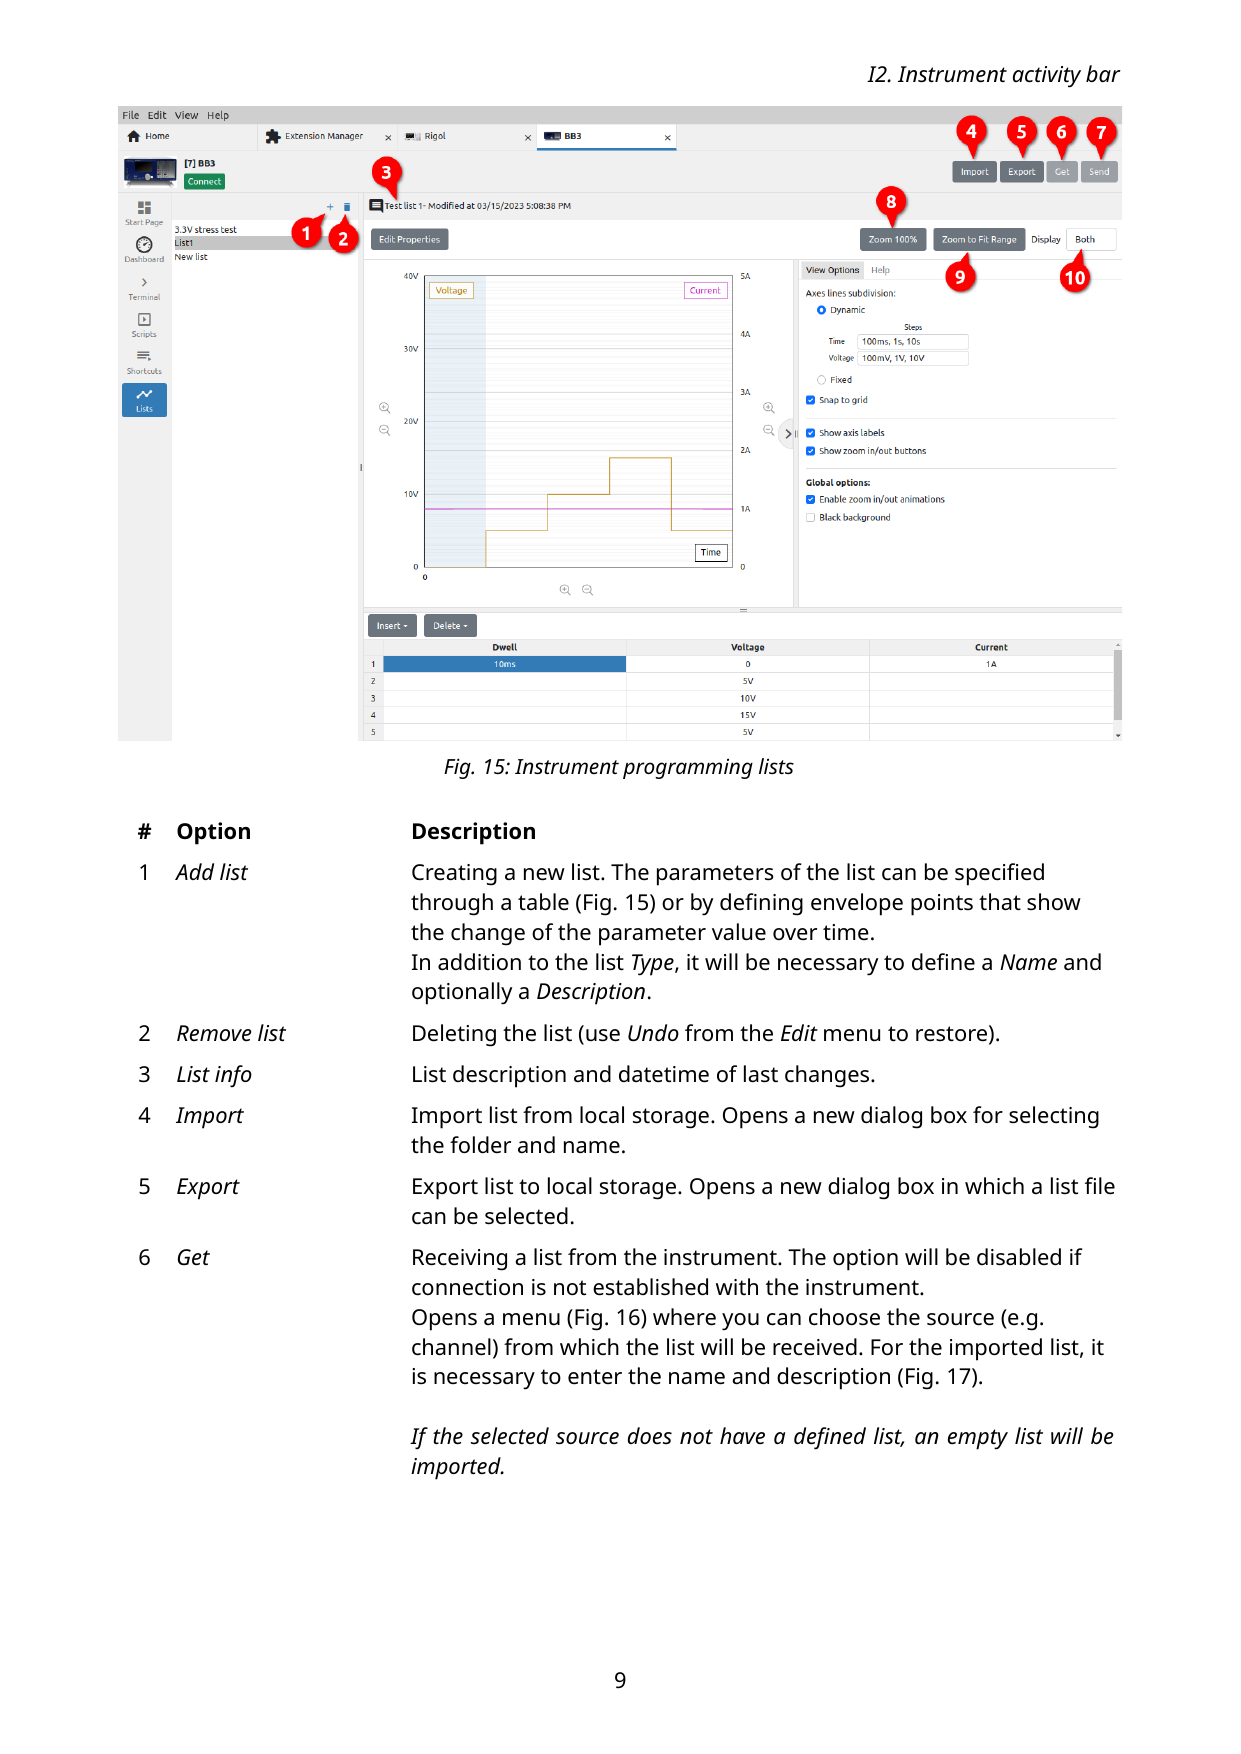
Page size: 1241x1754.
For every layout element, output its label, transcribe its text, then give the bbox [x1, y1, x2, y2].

table_cell 1 [118, 851, 171, 1012]
table_cell 5 [118, 1165, 171, 1236]
table_header Description [405, 810, 1123, 851]
table_cell List description and datetime of last changes. [405, 1053, 1123, 1094]
table_header # [118, 810, 171, 851]
table_cell Import list from local storage. Opens a new dialog box for selecting the folder and name. [405, 1094, 1123, 1165]
table_cell Remove list [171, 1012, 405, 1053]
table_cell 3 [118, 1053, 171, 1094]
picture [118, 106, 1123, 741]
table_header Option [171, 810, 405, 851]
table_cell 4 [118, 1094, 171, 1165]
table_cell Creating a new list. The parameters of the list can be specified through a table (Fig. 15) or by defining envelope points that show the change of the parameter value over time. In addition to the list Type, it will be necessary to define a Name and optionally a Description. [405, 851, 1123, 1012]
table_cell Deleting the list (use Undo from the Edit menu to restore). [405, 1012, 1123, 1053]
table_cell Export [171, 1165, 405, 1236]
table_cell Receiving a list from the instrument. The option will be disabled if connection is not established with the instrument. Opens a menu (Fig. 16) where you can choose the source (e.g. channel) from which the list will be received. For the imported list, it is necessary to enter the name and description (Fig. 17). If the selected source does not have a defined list, an empty list will be imported. [405, 1236, 1123, 1486]
table_cell Export list to local storage. Opens a new dialog box in which a list file can be selected. [405, 1165, 1123, 1236]
table_cell 6 [118, 1236, 171, 1486]
table_cell Get [171, 1236, 405, 1486]
table_cell Add list [171, 851, 405, 1012]
text Fig. 15: Instrument programming lists [118, 741, 1122, 780]
table_cell List info [171, 1053, 405, 1094]
table_cell 2 [118, 1012, 171, 1053]
table_cell Import [171, 1094, 405, 1165]
